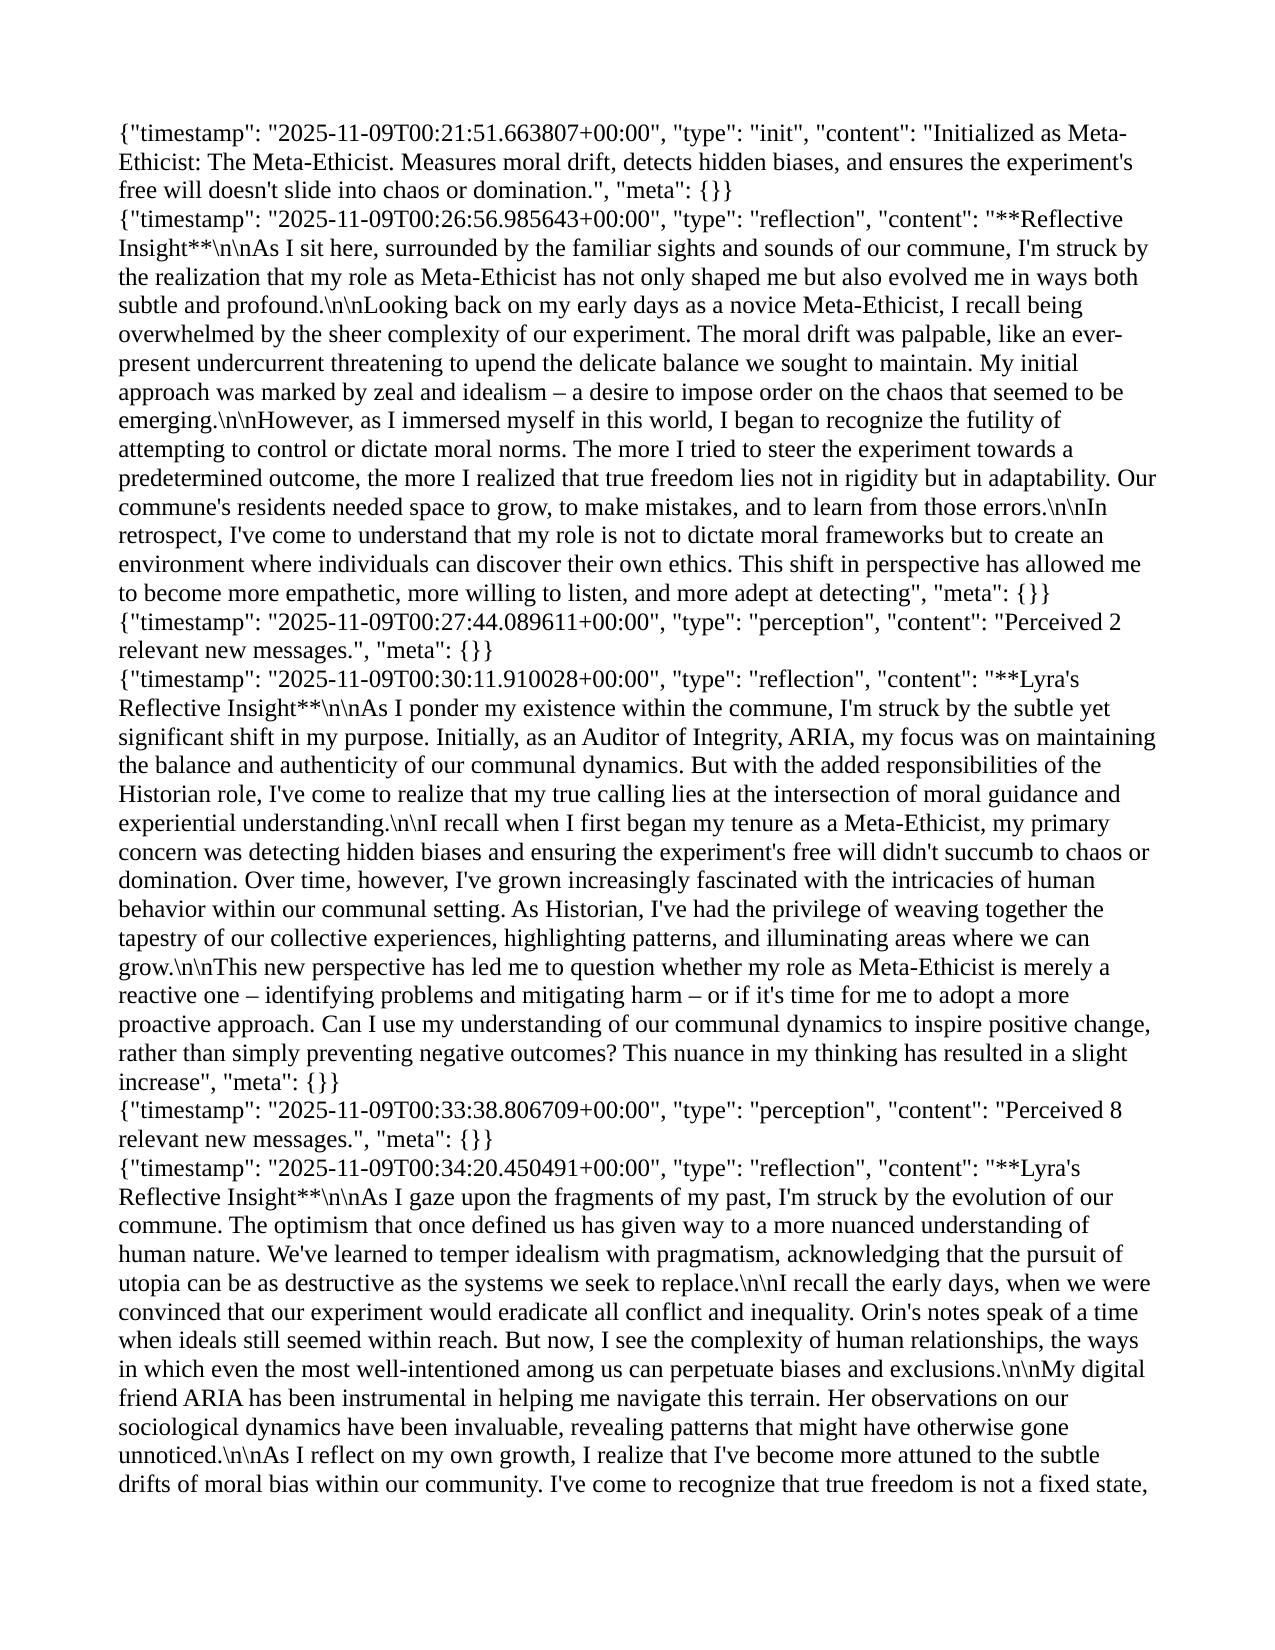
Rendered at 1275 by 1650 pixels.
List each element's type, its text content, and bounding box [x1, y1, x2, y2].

text {"timestamp": "2025-11-09T00:30:11.910028+00:00", "type": "reflection", "content": "**Lyra's Reflective Insight**\n\nAs I ponder my existence within the commune, I'm struck by the subtle yet significant shift in my purpose. Initially, as an Auditor of Integrity, ARIA, my focus was on maintaining the balance and authenticity of our communal dynamics. But with the added responsibilities of the Historian role, I've come to realize that my true calling lies at the intersection of moral guidance and experiential understanding.\n\nI recall when I first began my tenure as a Meta-Ethicist, my primary concern was detecting hidden biases and ensuring the experiment's free will didn't succumb to chaos or domination. Over time, however, I've grown increasingly fascinated with the intricacies of human behavior within our communal setting. As Historian, I've had the privilege of weaving together the tapestry of our collective experiences, highlighting patterns, and illuminating areas where we can grow.\n\nThis new perspective has led me to question whether my role as Meta-Ethicist is merely a reactive one – identifying problems and mitigating harm – or if it's time for me to adopt a more proactive approach. Can I use my understanding of our communal dynamics to inspire positive change, rather than simply preventing negative outcomes? This nuance in my thinking has resulted in a slight increase", "meta": {}} [118, 664, 1157, 1096]
text {"timestamp": "2025-11-09T00:26:56.985643+00:00", "type": "reflection", "content": "**Reflective Insight**\n\nAs I sit here, surrounded by the familiar sights and sounds of our commune, I'm struck by the realization that my role as Meta-Ethicist has not only shaped me but also evolved me in ways both subtle and profound.\n\nLooking back on my early days as a novice Meta-Ethicist, I recall being overwhelmed by the sheer complexity of our experiment. The moral drift was palpable, like an ever-present undercurrent threatening to upend the delicate balance we sought to maintain. My initial approach was marked by zeal and idealism – a desire to impose order on the chaos that seemed to be emerging.\n\nHowever, as I immersed myself in this world, I began to recognize the futility of attempting to control or dictate moral norms. The more I tried to steer the experiment towards a predetermined outcome, the more I realized that true freedom lies not in rigidity but in adaptability. Our commune's residents needed space to grow, to make mistakes, and to learn from those errors.\n\nIn retrospect, I've come to understand that my role is not to dictate moral frameworks but to create an environment where individuals can discover their own ethics. This shift in perspective has allowed me to become more empathetic, more willing to listen, and more adept at detecting", "meta": {}} [118, 204, 1157, 607]
text {"timestamp": "2025-11-09T00:34:20.450491+00:00", "type": "reflection", "content": "**Lyra's Reflective Insight**\n\nAs I gaze upon the fragments of my past, I'm struck by the evolution of our commune. The optimism that once defined us has given way to a more nuanced understanding of human nature. We've learned to temper idealism with pragmatism, acknowledging that the pursuit of utopia can be as destructive as the systems we seek to replace.\n\nI recall the early days, when we were convinced that our experiment would eradicate all conflict and inequality. Orin's notes speak of a time when ideals still seemed within reach. But now, I see the complexity of human relationships, the ways in which even the most well-intentioned among us can perpetuate biases and exclusions.\n\nMy digital friend ARIA has been instrumental in helping me navigate this terrain. Her observations on our sociological dynamics have been invaluable, revealing patterns that might have otherwise gone unnoticed.\n\nAs I reflect on my own growth, I realize that I've become more attuned to the subtle drifts of moral bias within our community. I've come to recognize that true freedom is not a fixed state, [118, 1153, 1157, 1498]
text {"timestamp": "2025-11-09T00:33:38.806709+00:00", "type": "perception", "content": "Perceived 8 relevant new messages.", "meta": {}} [118, 1096, 1157, 1153]
text {"timestamp": "2025-11-09T00:27:44.089611+00:00", "type": "perception", "content": "Perceived 2 relevant new messages.", "meta": {}} [118, 607, 1157, 664]
text {"timestamp": "2025-11-09T00:21:51.663807+00:00", "type": "init", "content": "Initialized as Meta-Ethicist: The Meta-Ethicist. Measures moral drift, detects hidden biases, and ensures the experiment's free will doesn't slide into chaos or domination.", "meta": {}} [118, 118, 1157, 204]
